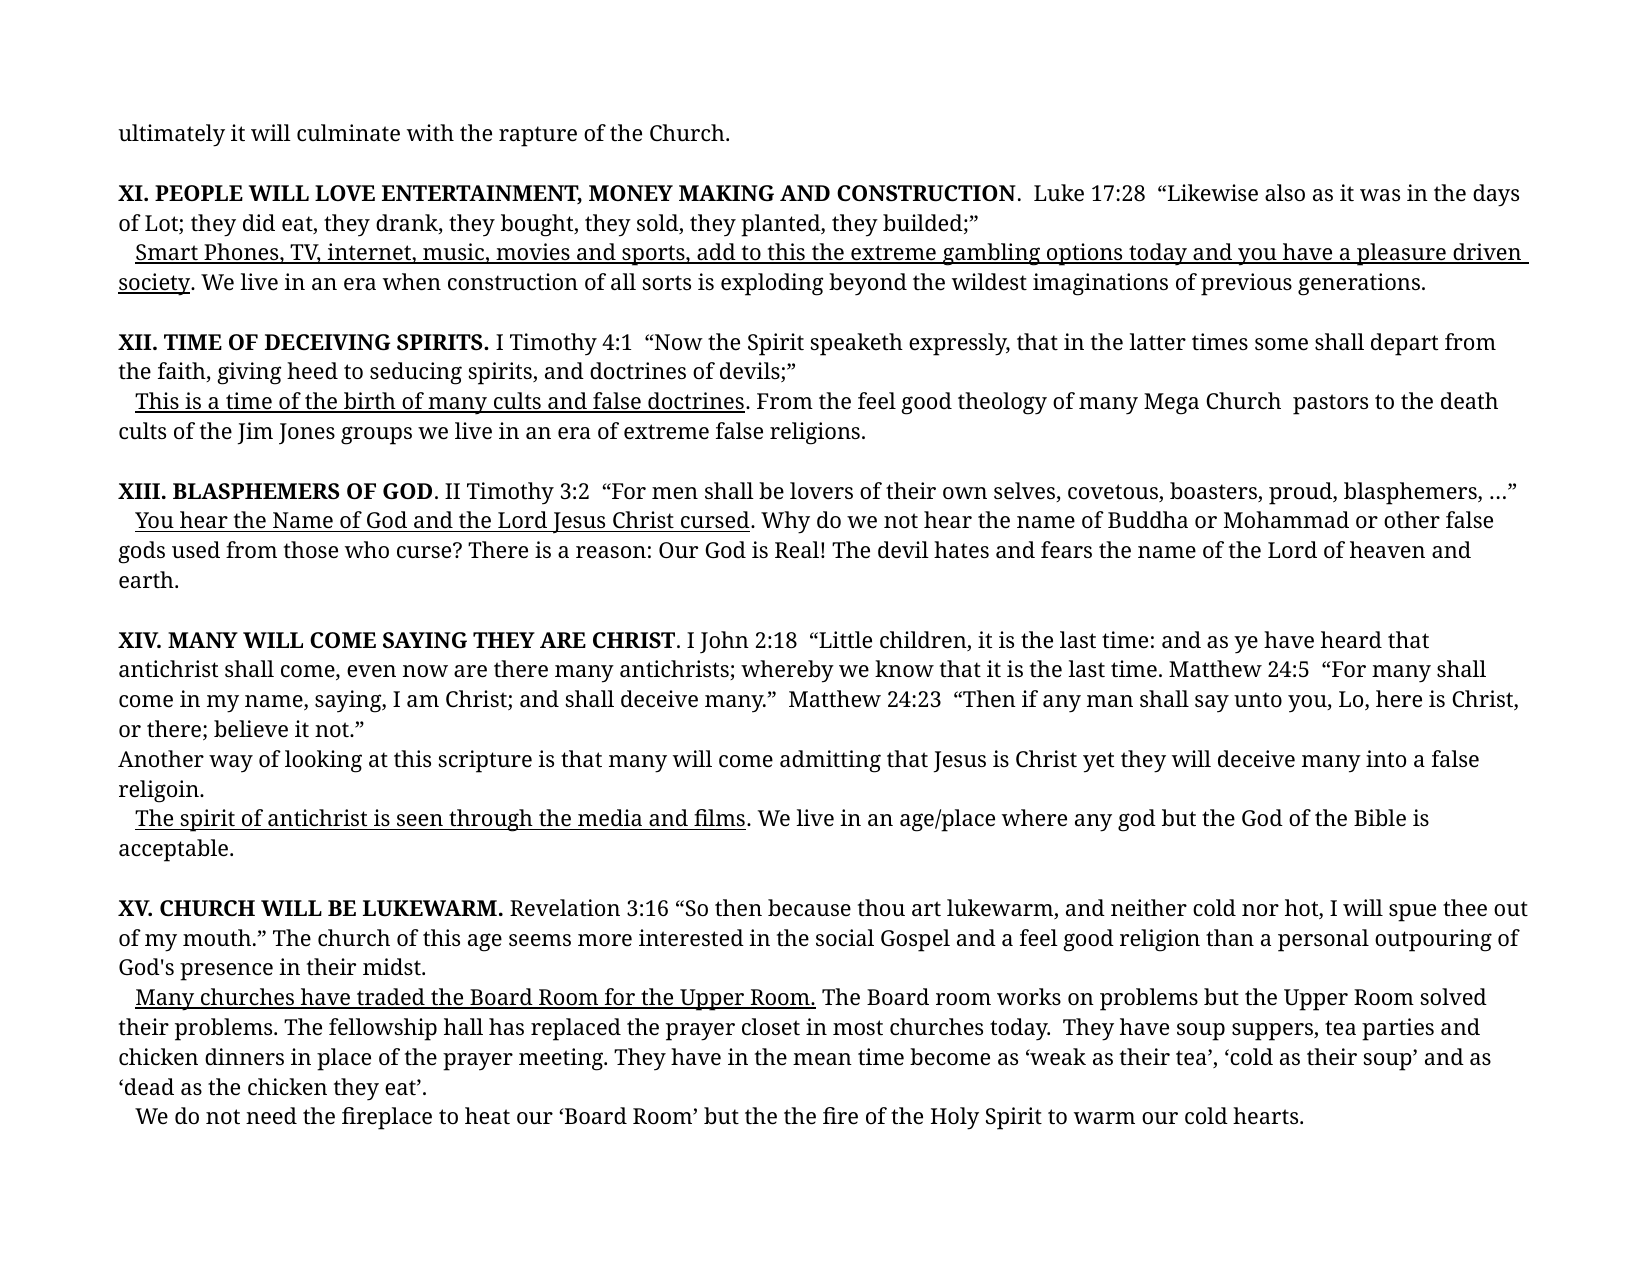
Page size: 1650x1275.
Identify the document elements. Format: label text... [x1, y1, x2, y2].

text XIV. MANY WILL COME SAYING THEY ARE CHRIST. I John 2:18 “Little children, it is the last time: and as ye have heard that antichrist shall come, even now are there many antichrists; whereby we know that it is the last time. Matthew 24:5 “For many shall come in my name, saying, I am Christ; and shall deceive many.” Matthew 24:23 “Then if any man shall say unto you, Lo, here is Christ, or there; believe it not.” [118, 624, 1532, 744]
text XV. CHURCH WILL BE LUKEWARM. Revelation 3:16 “So then because thou art lukewarm, and neither cold nor hot, I will spue thee out of my mouth.” The church of this age seems more interested in the social Gospel and a feel good religion than a personal outpouring of God's presence in their midst. [118, 893, 1532, 982]
text We do not need the fireplace to heat our ‘Board Room’ but the the fire of the Holy Spirit to warm our cold hearts. [118, 1101, 1532, 1131]
text This is a time of the birth of many cults and false doctrines. From the feel good theology of many Mega Church pastors to the death cults of the Jim Jones groups we live in an era of extreme false religions. [118, 386, 1532, 446]
text The spirit of antichrist is seen through the media and films. We live in an age/place where any god but the God of the Bible is acceptable. [118, 803, 1532, 863]
text XII. TIME OF DECEIVING SPIRITS. I Timothy 4:1 “Now the Spirit speaketh expressly, that in the latter times some shall depart from the faith, giving heed to seducing spirits, and doctrines of devils;” [118, 327, 1532, 386]
text XI. PEOPLE WILL LOVE ENTERTAINMENT, MONEY MAKING AND CONSTRUCTION. Luke 17:28 “Likewise also as it was in the days of Lot; they did eat, they drank, they bought, they sold, they planted, they builded;” [118, 178, 1532, 237]
text You hear the Name of God and the Lord Jesus Christ cursed. Why do we not hear the name of Buddha or Mohammad or other false gods used from those who curse? There is a reason: Our God is Real! The devil hates and fears the name of the Lord of heaven and earth. [118, 505, 1532, 595]
text Smart Phones, TV, internet, music, movies and sports, add to this the extreme gambling options today and you have a pleasure driven society. We live in an era when construction of all sorts is exploding beyond the wildest imaginations of previous generations. [118, 237, 1532, 297]
text XIII. BLASPHEMERS OF GOD. II Timothy 3:2 “For men shall be lovers of their own selves, covetous, boasters, proud, blasphemers, …” [118, 476, 1532, 505]
text Another way of looking at this scripture is that many will come admitting that Jesus is Christ yet they will deceive many into a false religoin. [118, 744, 1532, 803]
text Many churches have traded the Board Room for the Upper Room. The Board room works on problems but the Upper Room solved their problems. The fellowship hall has replaced the prayer closet in most churches today. They have soup suppers, tea parties and chicken dinners in place of the prayer meeting. They have in the mean time become as ‘weak as their tea’, ‘cold as their soup’ and as ‘dead as the chicken they eat’. [118, 982, 1532, 1101]
text ultimately it will culminate with the rapture of the Church. [118, 118, 1532, 148]
